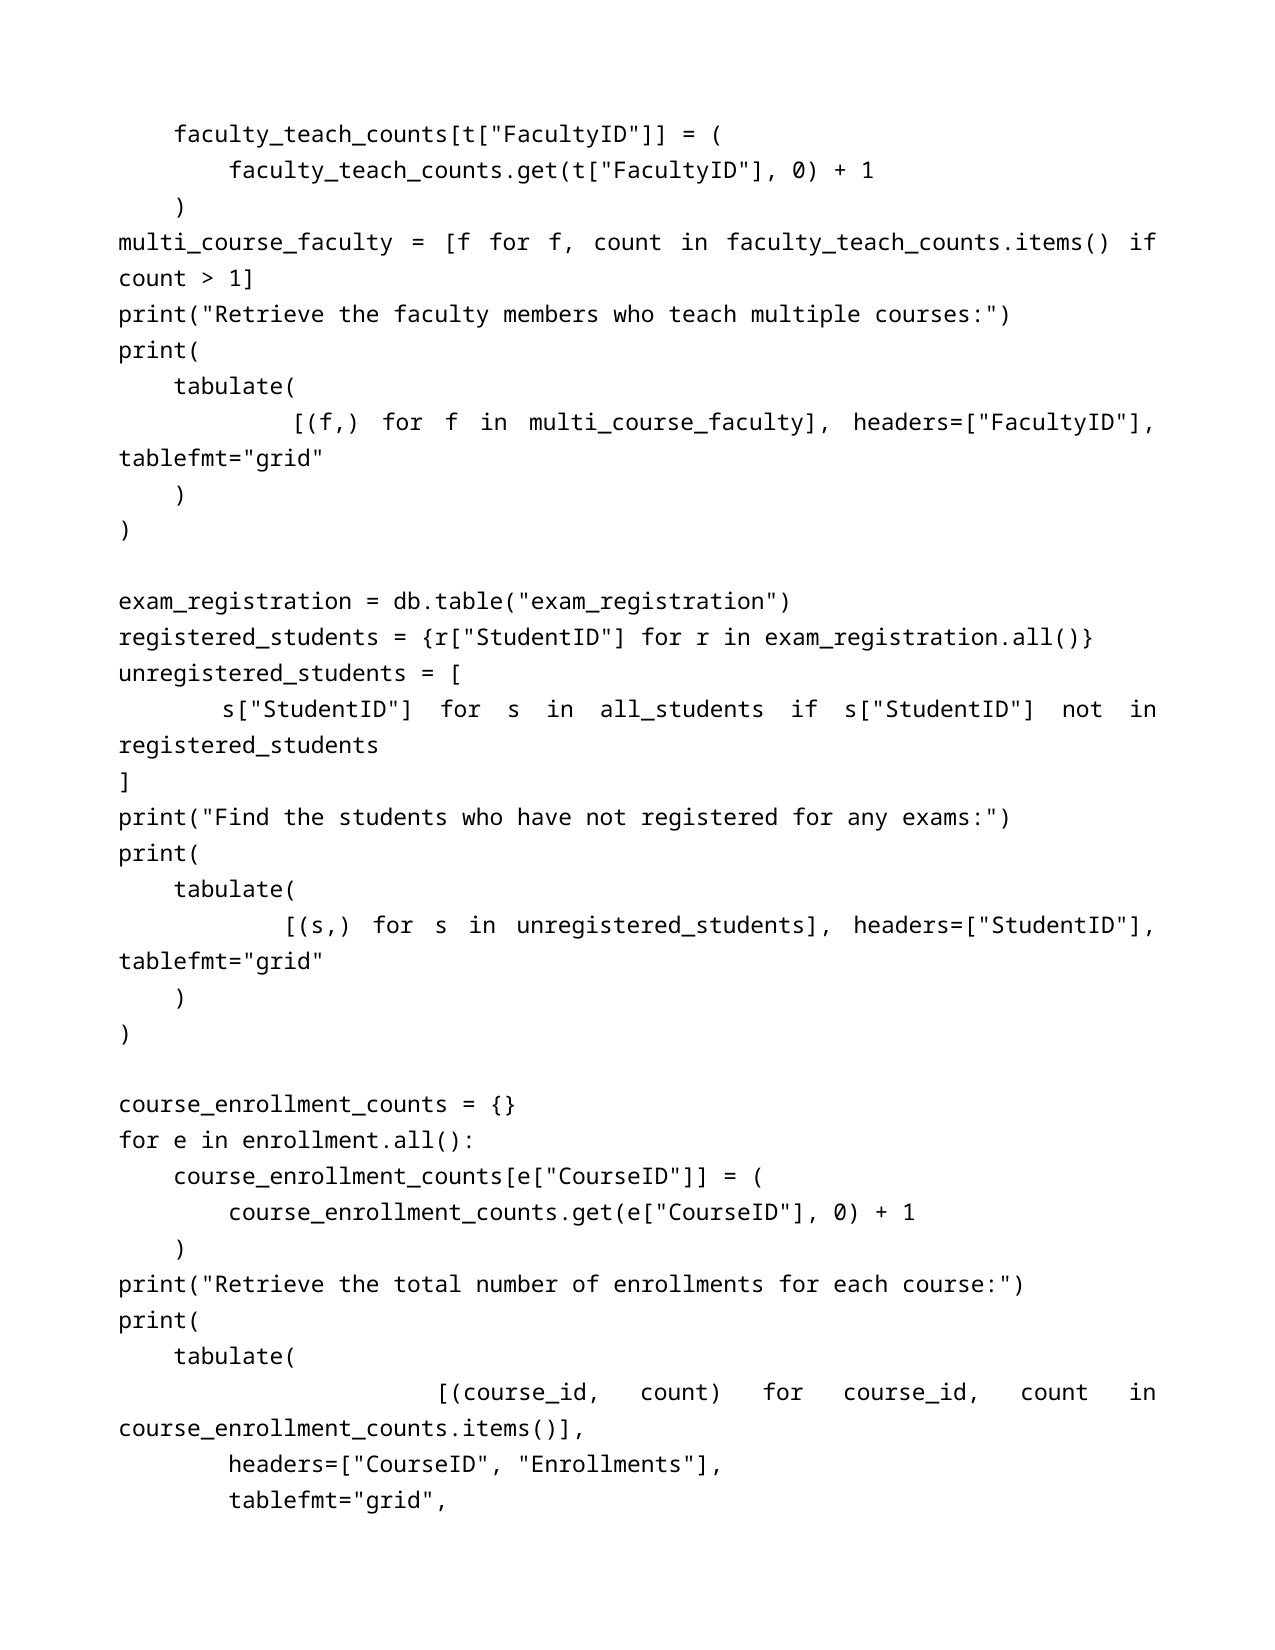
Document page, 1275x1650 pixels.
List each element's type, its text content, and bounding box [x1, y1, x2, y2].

text faculty_teach_counts.get(t["FacultyID"], 0) + 1 [118, 154, 1157, 185]
text faculty_teach_counts[t["FacultyID"]] = ( [118, 118, 1157, 149]
text print("Find the students who have not registered for any exams:") [118, 801, 1157, 832]
text ) [118, 190, 1157, 221]
text for e in enrollment.all(): [118, 1124, 1157, 1156]
text course_enrollment_counts = {} [118, 1088, 1157, 1120]
text registered_students = {r["StudentID"] for r in exam_registration.all()} [118, 621, 1157, 652]
text s["StudentID"] for s in all_students if s["StudentID"] not in registered_students [118, 693, 1157, 760]
text [(course_id, count) for course_id, count in course_enrollment_counts.items()], [118, 1376, 1157, 1443]
text print( [118, 1304, 1157, 1335]
text ] [118, 765, 1157, 796]
text print( [118, 837, 1157, 868]
text course_enrollment_counts.get(e["CourseID"], 0) + 1 [118, 1196, 1157, 1227]
text [(s,) for s in unregistered_students], headers=["StudentID"], tablefmt="grid" [118, 909, 1157, 976]
text print( [118, 334, 1157, 365]
text ) [118, 1232, 1157, 1263]
text ) [118, 1017, 1157, 1048]
text course_enrollment_counts[e["CourseID"]] = ( [118, 1160, 1157, 1192]
text unregistered_students = [ [118, 657, 1157, 688]
text exam_registration = db.table("exam_registration") [118, 585, 1157, 617]
text ) [118, 477, 1157, 509]
text ) [118, 513, 1157, 545]
text [(f,) for f in multi_course_faculty], headers=["FacultyID"], tablefmt="grid" [118, 406, 1157, 473]
text headers=["CourseID", "Enrollments"], [118, 1448, 1157, 1479]
text tabulate( [118, 873, 1157, 904]
text tabulate( [118, 1340, 1157, 1371]
text tabulate( [118, 370, 1157, 401]
text ) [118, 981, 1157, 1012]
text multi_course_faculty = [f for f, count in faculty_teach_counts.items() if count > 1] [118, 226, 1157, 293]
text print("Retrieve the faculty members who teach multiple courses:") [118, 298, 1157, 329]
text tablefmt="grid", [118, 1484, 1157, 1515]
text print("Retrieve the total number of enrollments for each course:") [118, 1268, 1157, 1299]
